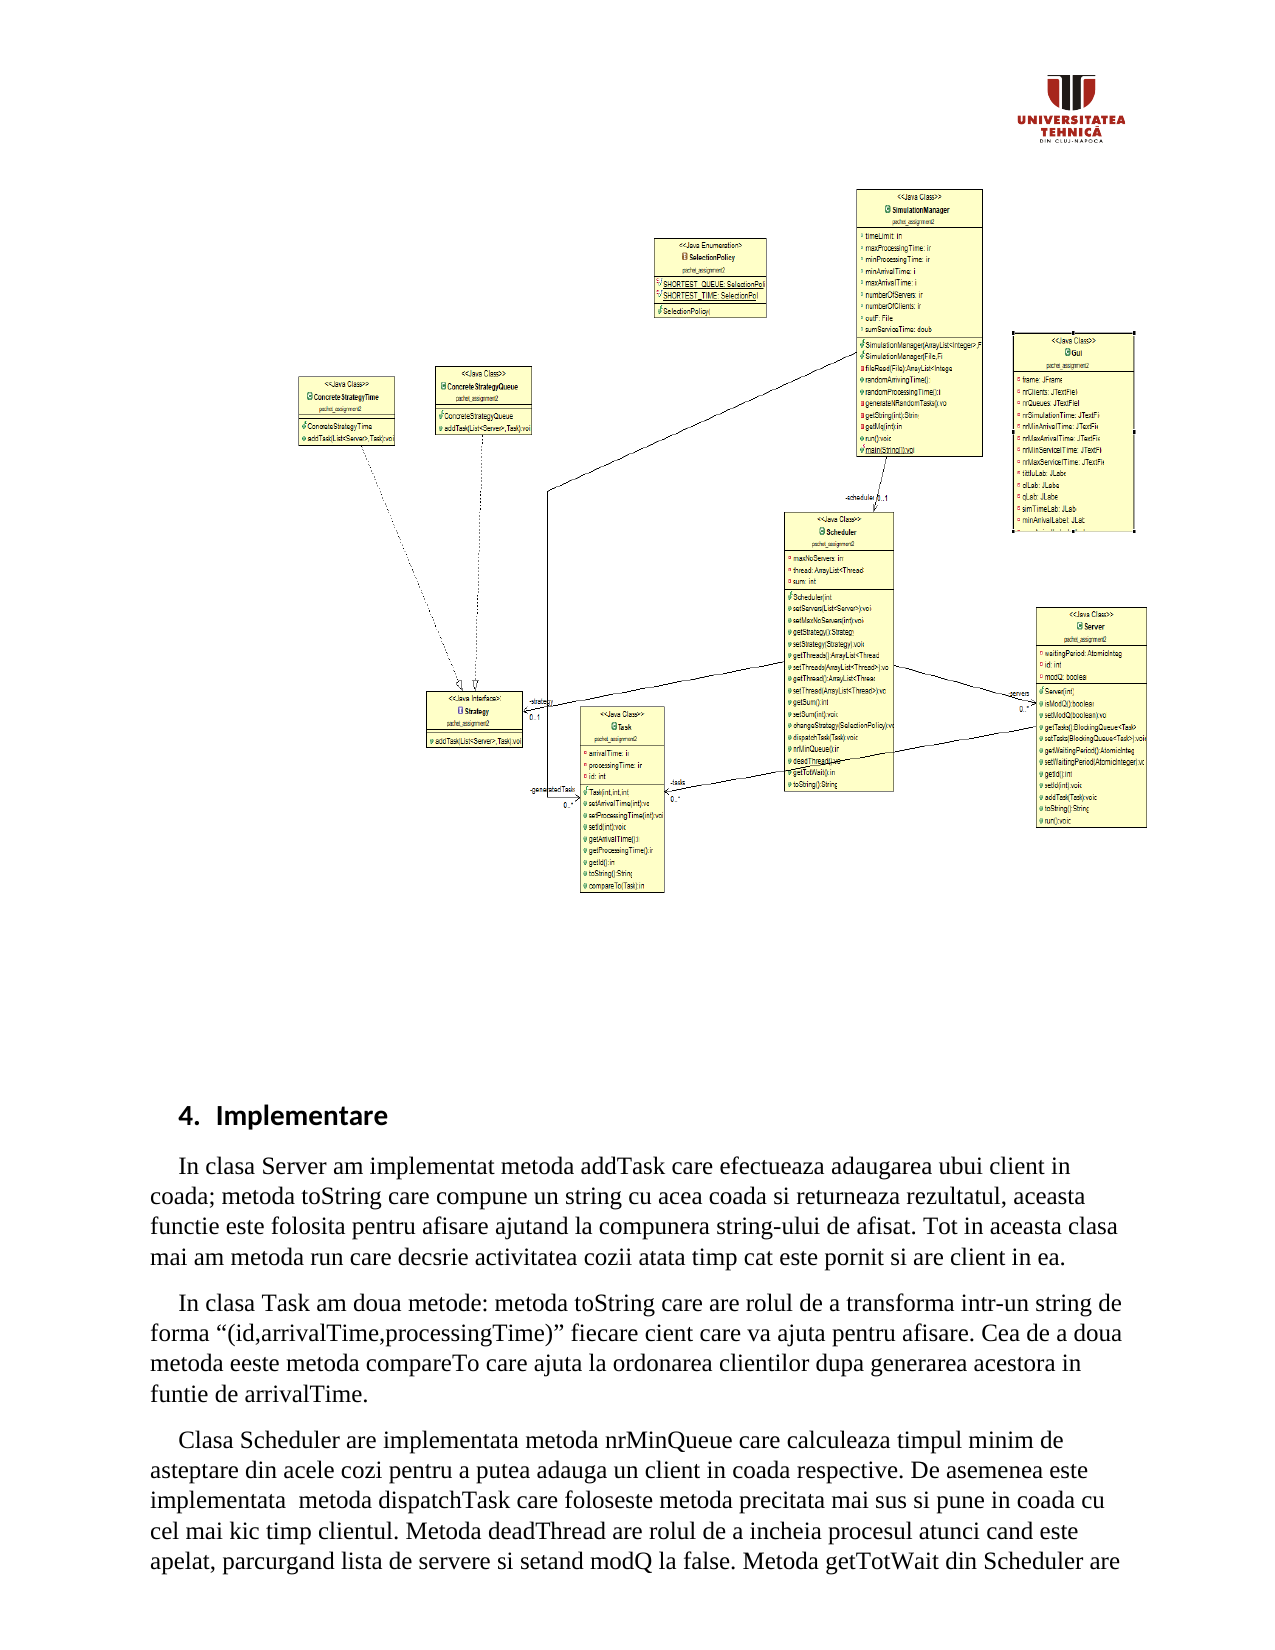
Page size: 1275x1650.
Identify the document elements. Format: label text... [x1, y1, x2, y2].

text Clasa Scheduler are implementata metoda nrMinQueue care calculeaza timpul minim de asteptare din acele cozi pentru a putea adauga un client in coada respective. De asemenea este implementata metoda dispatchTask care foloseste metoda precitata mai sus si pune in coada cu cel mai kic timp clientul. Metoda deadThread are rolul de a incheia procesul atunci cand este apelat, parcurgand lista de servere si setand modQ la false. Metoda getTotWait din Scheduler are [150, 1425, 1125, 1574]
list Implementare [178, 1097, 1125, 1133]
text In clasa Server am implementat metoda addTask care efectueaza adaugarea ubui client in coada; metoda toString care compune un string cu acea coada si returneaza rezultatul, aceasta functie este folosita pentru afisare ajutand la compunera string-ului de afisat. Tot in aceasta clasa mai am metoda run care decsrie activitatea cozii atata timp cat este pornit si are client in ea. [150, 1151, 1125, 1270]
text In clasa Task am doua metode: metoda toString care are rolul de a transforma intr-un string de forma “(id,arrivalTime,processingTime)” fiecare cient care va ajuta pentru afisare. Cea de a doua metoda eeste metoda compareTo care ajuta la ordonarea clientilor dupa generarea acestora in funtie de arrivalTime. [150, 1288, 1125, 1407]
